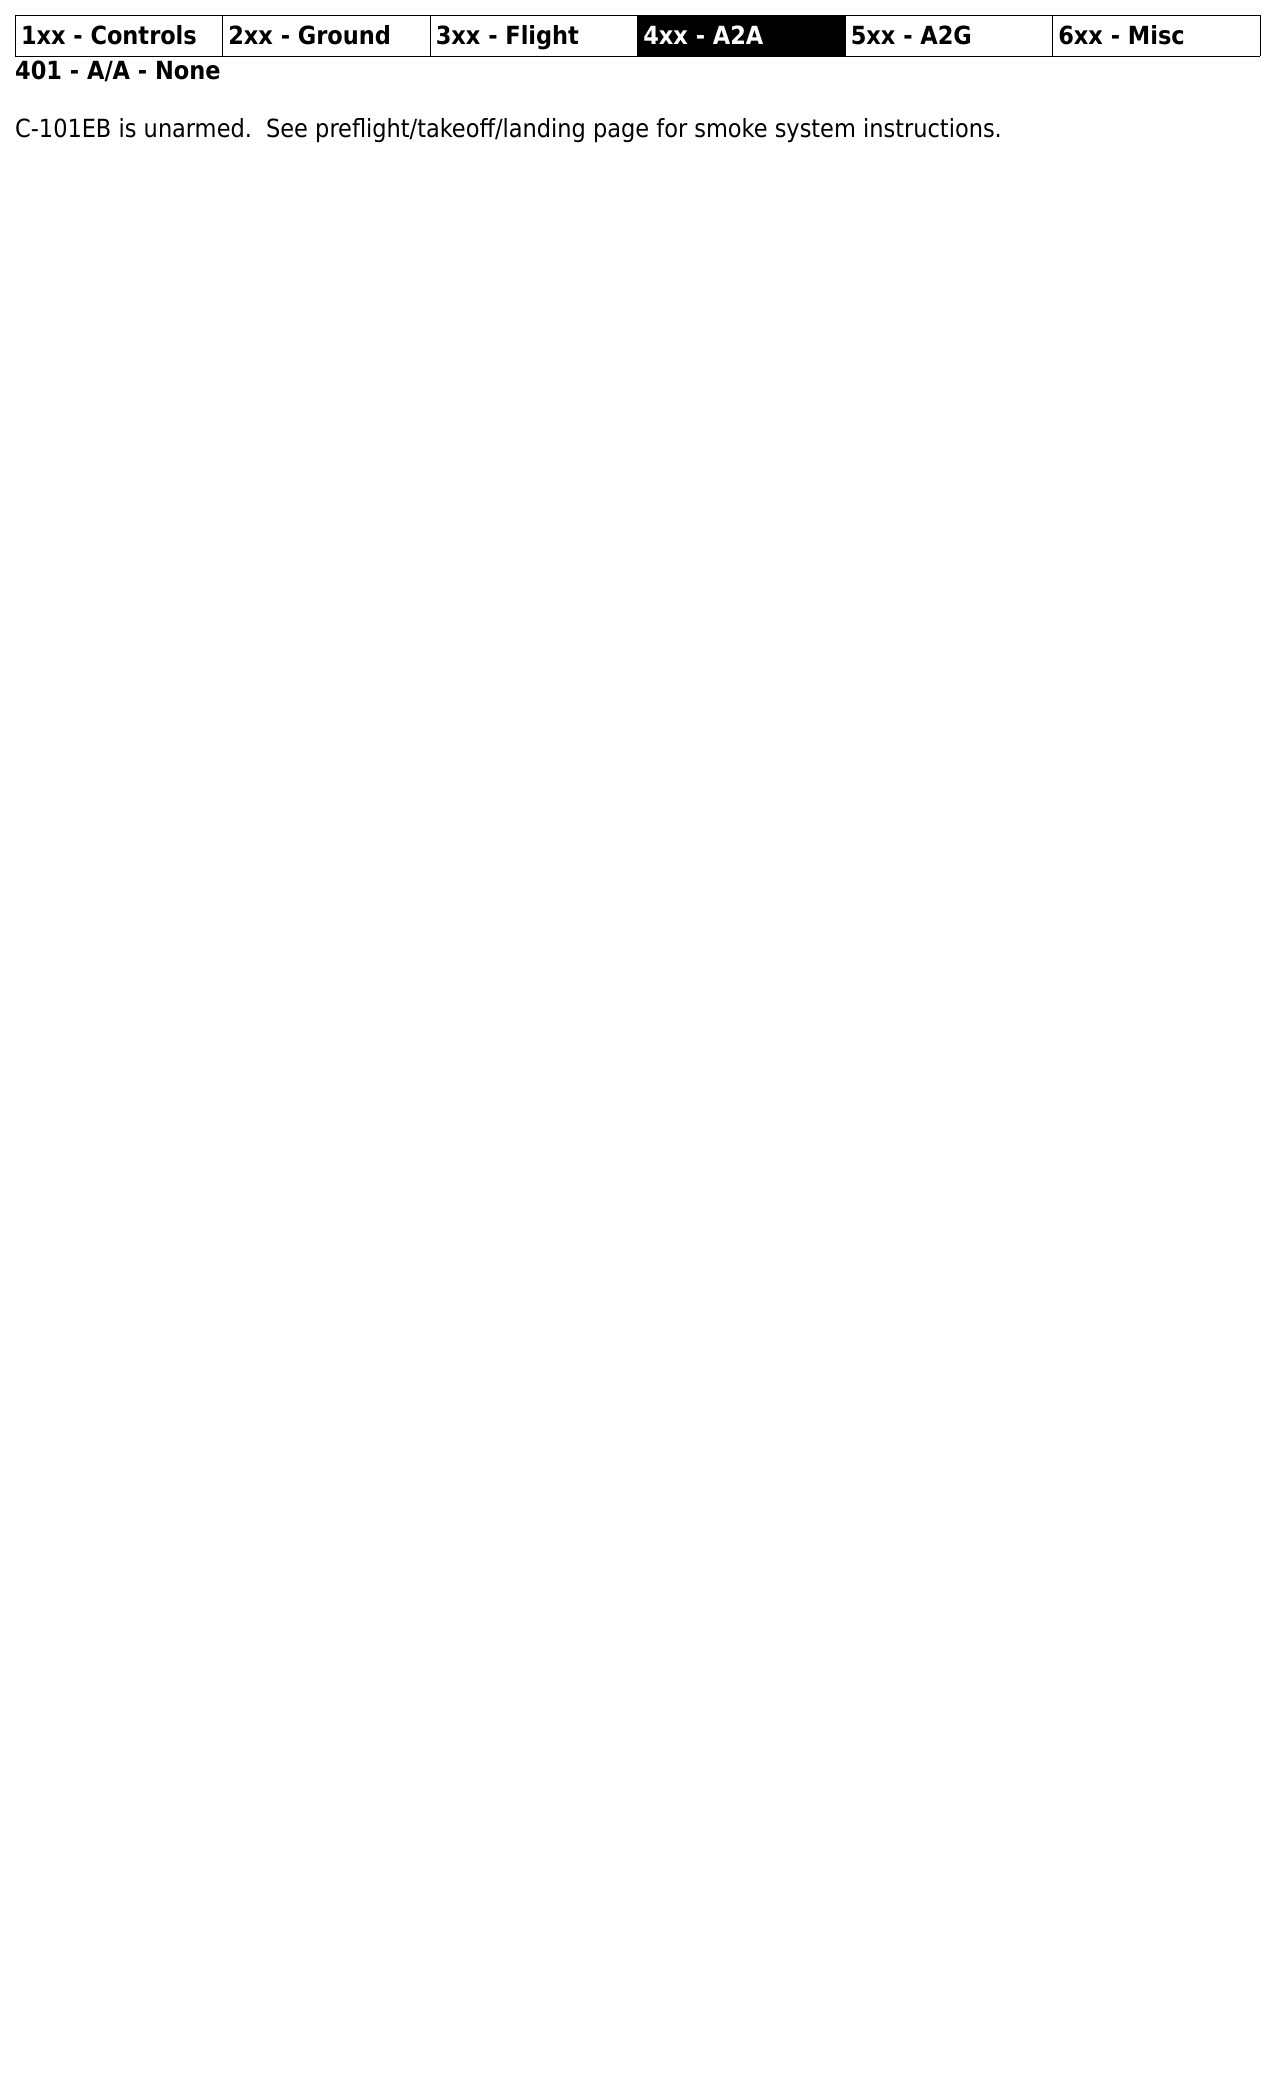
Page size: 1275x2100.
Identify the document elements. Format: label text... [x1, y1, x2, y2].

table_header 1xx - Controls [16, 16, 222, 56]
table_header 6xx - Misc [1053, 16, 1260, 56]
table_header 2xx - Ground [223, 16, 430, 56]
text 401 - A/A - None [15, 57, 1260, 85]
table_header 4xx - A2A [638, 16, 845, 56]
table_header 3xx - Flight [431, 16, 637, 56]
table_header 5xx - A2G [846, 16, 1052, 56]
text C-101EB is unarmed. See preflight/takeoff/landing page for smoke system instructions. [15, 114, 1260, 143]
